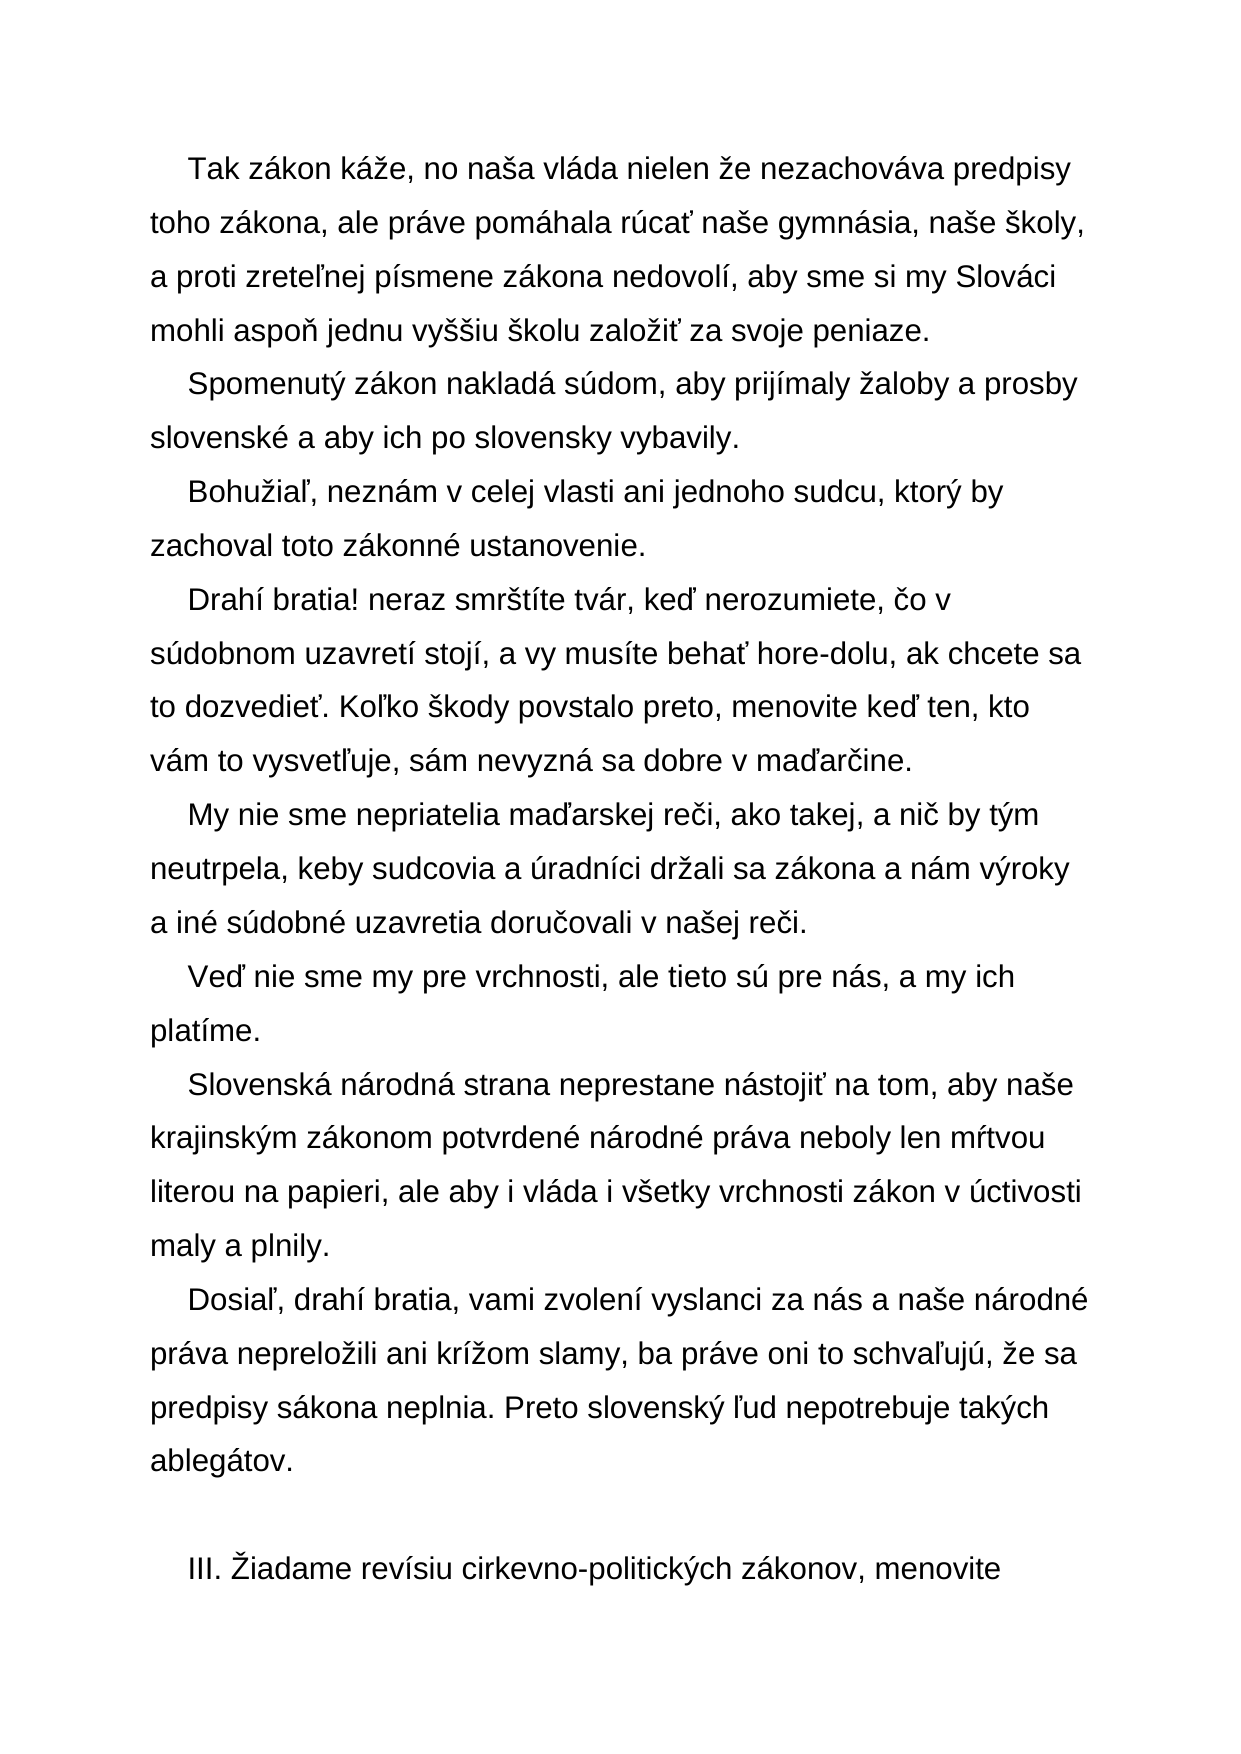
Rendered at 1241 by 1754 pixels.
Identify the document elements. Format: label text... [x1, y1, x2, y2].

text Spomenutý zákon nakladá súdom, aby prijímaly žaloby a prosby slovenské a aby ich po slovensky vybavily. [150, 365, 1091, 455]
text Slovenská národná strana neprestane nástojiť na tom, aby naše krajinským zákonom potvrdené národné práva neboly len mŕtvou literou na papieri, ale aby i vláda i všetky vrchnosti zákon v úctivosti maly a plnily. [150, 1066, 1091, 1263]
text Veď nie sme my pre vrchnosti, ale tieto sú pre nás, a my ich platíme. [150, 958, 1091, 1048]
text Tak zákon káže, no naša vláda nielen že nezachováva predpisy toho zákona, ale práve pomáhala rúcať naše gymnásia, naše školy, a proti zreteľnej písmene zákona nedovolí, aby sme si my Slováci mohli aspoň jednu vyššiu školu založiť za svoje peniaze. [150, 150, 1091, 347]
text Bohužiaľ, neznám v celej vlasti ani jednoho sudcu, ktorý by zachoval toto zákonné ustanovenie. [150, 473, 1091, 563]
text III. Žiadame revísiu cirkevno-politických zákonov, menovite [150, 1550, 1091, 1586]
text My nie sme nepriatelia maďarskej reči, ako takej, a nič by tým neutrpela, keby sudcovia a úradníci držali sa zákona a nám výroky a iné súdobné uzavretia doručovali v našej reči. [150, 796, 1091, 940]
text Drahí bratia! neraz smrštíte tvár, keď nerozumiete, čo v súdobnom uzavretí stojí, a vy musíte behať hore-dolu, ak chcete sa to dozvedieť. Koľko škody povstalo preto, menovite keď ten, kto vám to vysvetľuje, sám nevyzná sa dobre v ma­ďarčine. [150, 581, 1091, 778]
text Dosiaľ, drahí bratia, vami zvolení vyslanci za nás a naše národné práva nepreložili ani krížom slamy, ba práve oni to schvaľujú, že sa predpisy sákona neplnia. Preto slovenský ľud nepotrebuje takých ablegátov. [150, 1281, 1091, 1478]
